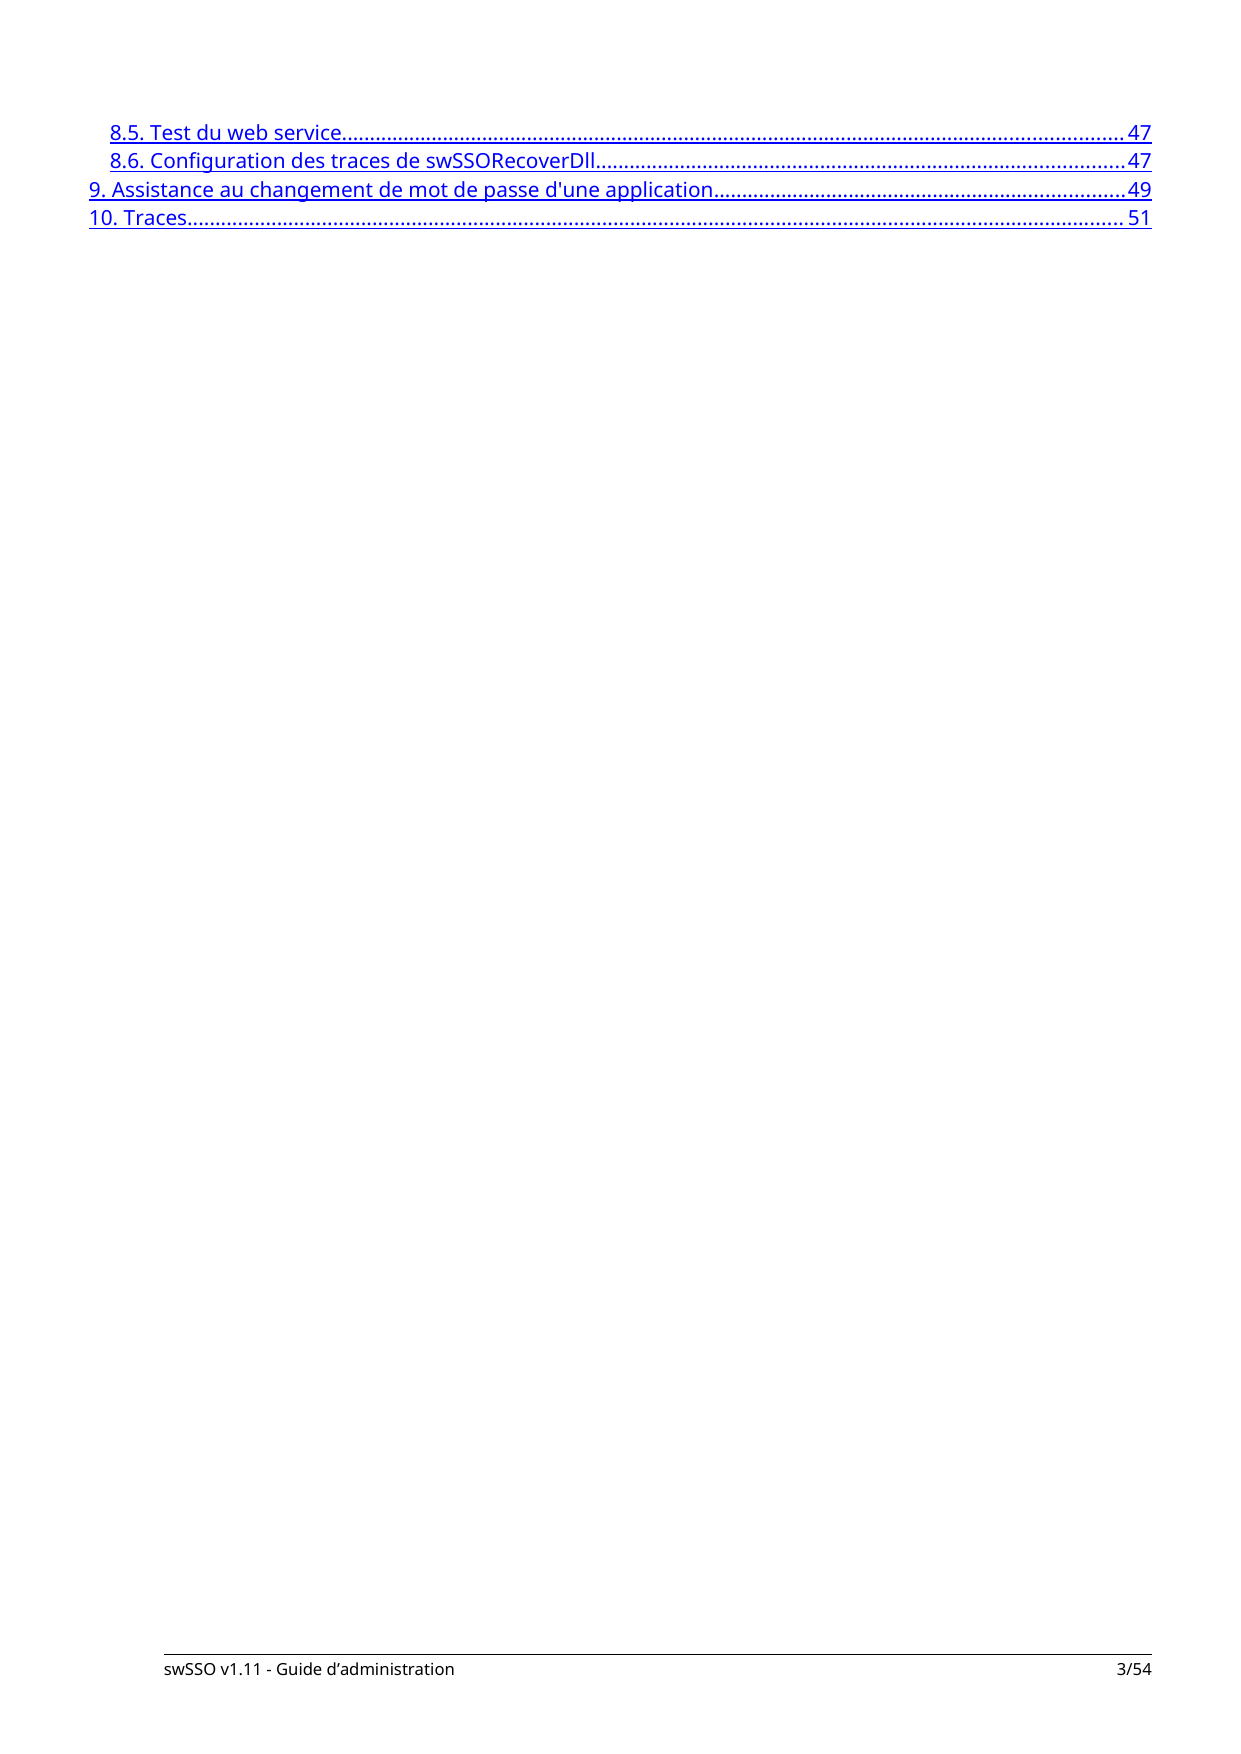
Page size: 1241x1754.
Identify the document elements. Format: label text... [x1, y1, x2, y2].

text 8.6. Configuration des traces de swSSORecoverDll 47 [109, 147, 1152, 171]
text 9. Assistance au changement de mot de passe d'une application 49 [89, 175, 1152, 199]
text [109, 143, 1152, 147]
text 10. Traces 51 [89, 203, 1152, 228]
text 8.5. Test du web service 47 [109, 118, 1152, 142]
